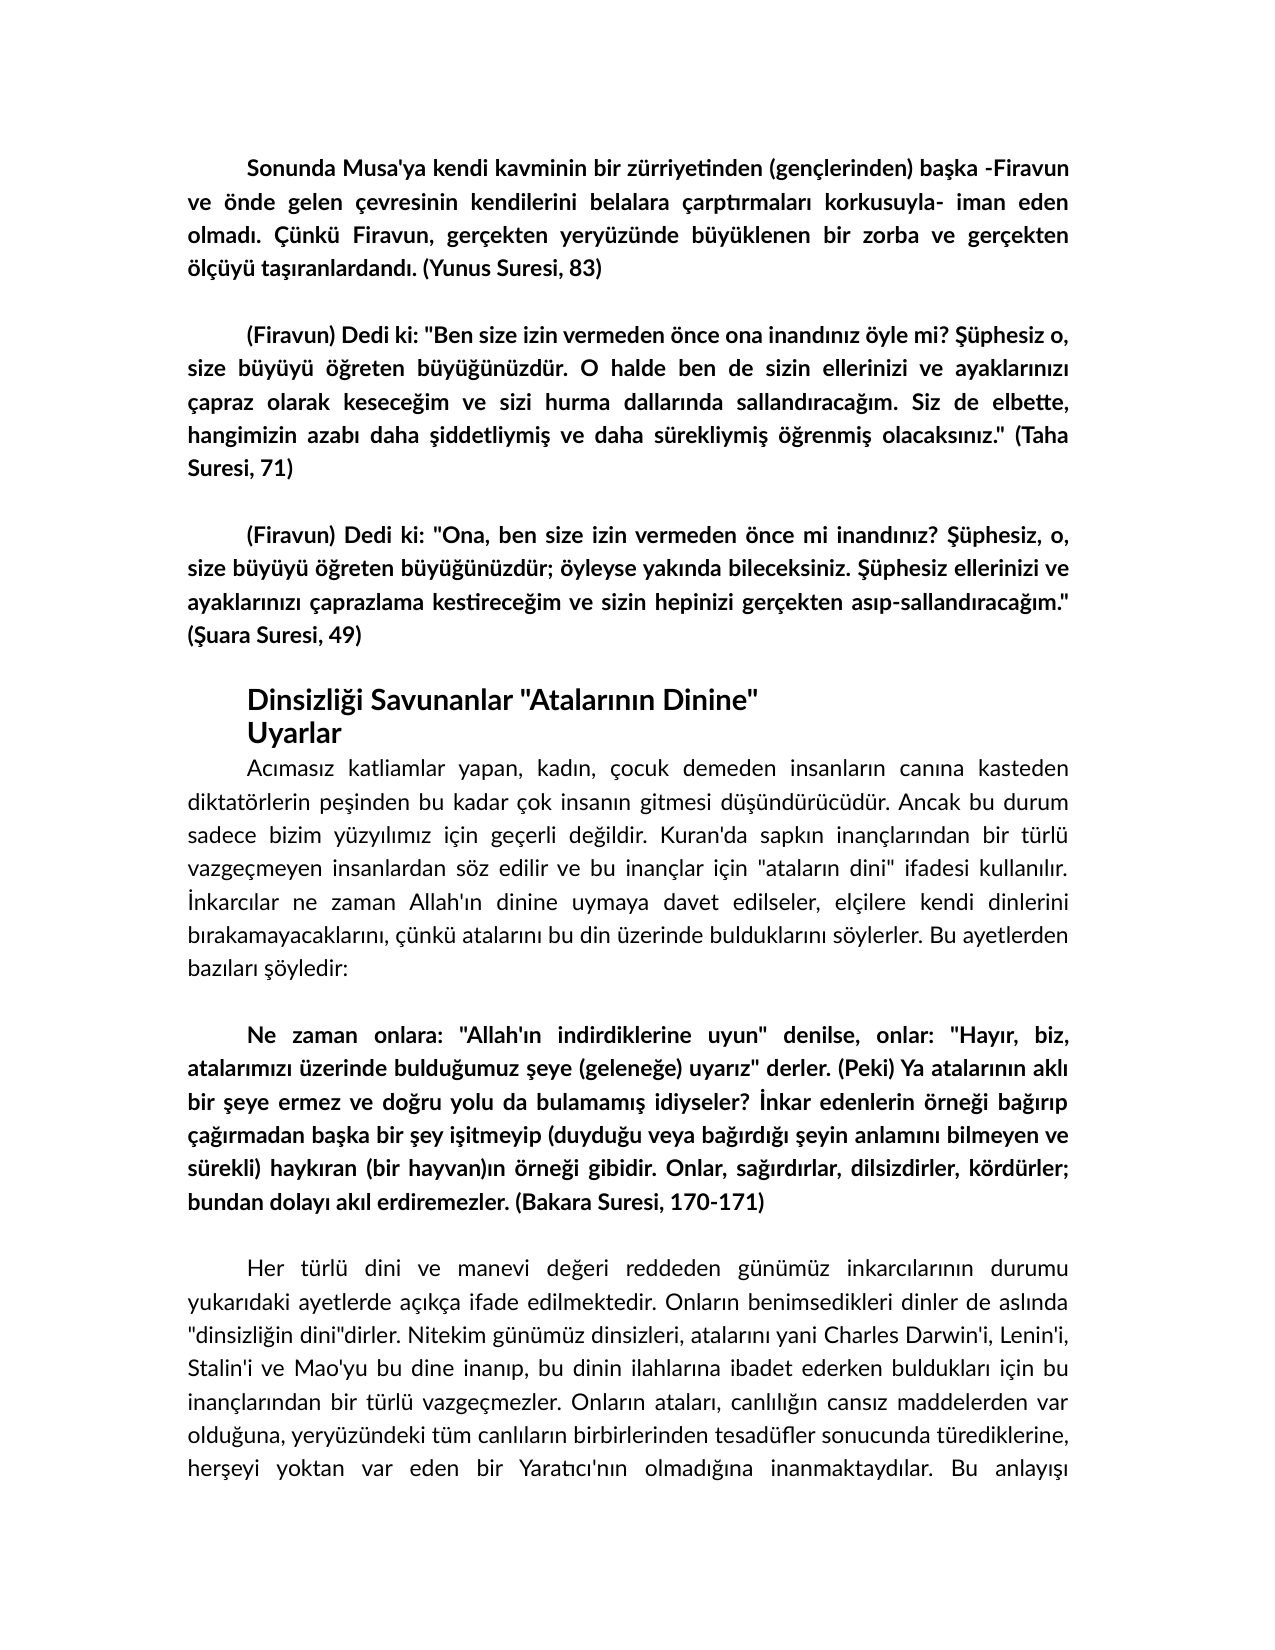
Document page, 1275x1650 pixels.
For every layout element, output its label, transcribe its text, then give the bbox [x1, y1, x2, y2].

text Sonunda Musa'ya kendi kavminin bir zürriyetinden (gençlerinden) başka -Firavun ve önde gelen çevresinin kendilerini belalara çarptırmaları korkusuyla- iman eden olmadı. Çünkü Firavun, gerçekten yeryüzünde büyüklenen bir zorba ve gerçekten ölçüyü taşıranlardandı. (Yunus Suresi, 83) [187, 150, 1070, 283]
text Acımasız katliamlar yapan, kadın, çocuk demeden insanların canına kasteden diktatörlerin peşinden bu kadar çok insanın gitmesi düşündürücüdür. Ancak bu durum sadece bizim yüzyılımız için geçerli değildir. Kuran'da sapkın inançlarından bir türlü vazgeçmeyen insanlardan söz edilir ve bu inançlar için "ataların dini" ifadesi kullanılır. İnkarcılar ne zaman Allah'ın dinine uymaya davet edilseler, elçilere kendi dinlerini bırakamayacaklarını, çünkü atalarını bu din üzerinde bulduklarını söylerler. Bu ayetlerden bazıları şöyledir: [187, 750, 1070, 983]
text Ne zaman onlara: "Allah'ın indirdiklerine uyun" denilse, onlar: "Hayır, biz, atalarımızı üzerinde bulduğumuz şeye (geleneğe) uyarız" derler. (Peki) Ya atalarının aklı bir şeye ermez ve doğru yolu da bulamamış idiyseler? İnkar edenlerin örneği bağırıp çağırmadan başka bir şey işitmeyip (duyduğu veya bağırdığı şeyin anlamını bilmeyen ve sürekli) haykıran (bir hayvan)ın örneği gibidir. Onlar, sağırdırlar, dilsizdirler, kördürler; bundan dolayı akıl erdiremezler. (Bakara Suresi, 170-171) [187, 1017, 1070, 1217]
text Uyarlar [187, 717, 1070, 750]
text (Firavun) Dedi ki: "Ona, ben size izin vermeden önce mi inandınız? Şüphesiz, o, size büyüyü öğreten büyüğünüzdür; öyleyse yakında bileceksiniz. Şüphesiz ellerinizi ve ayaklarınızı çaprazlama kestireceğim ve sizin hepinizi gerçekten asıp-sallandıracağım." (Şuara Suresi, 49) [187, 517, 1070, 650]
text (Firavun) Dedi ki: "Ben size izin vermeden önce ona inandınız öyle mi? Şüphesiz o, size büyüyü öğreten büyüğünüzdür. O halde ben de sizin ellerinizi ve ayaklarınızı çapraz olarak keseceğim ve sizi hurma dallarında sallandıracağım. Siz de elbette, hangimizin azabı daha şiddetliymiş ve daha sürekliymiş öğrenmiş olacaksınız." (Taha Suresi, 71) [187, 317, 1070, 483]
text Dinsizliği Savunanlar "Atalarının Dinine" [187, 683, 1070, 717]
text Her türlü dini ve manevi değeri reddeden günümüz inkarcılarının durumu yukarıdaki ayetlerde açıkça ifade edilmektedir. Onların benimsedikleri dinler de aslında "dinsizliğin dini"dirler. Nitekim günümüz dinsizleri, atalarını yani Charles Darwin'i, Lenin'i, Stalin'i ve Mao'yu bu dine inanıp, bu dinin ilahlarına ibadet ederken buldukları için bu inançlarından bir türlü vazgeçmezler. Onların ataları, canlılığın cansız maddelerden var olduğuna, yeryüzündeki tüm canlıların birbirlerinden tesadüfler sonucunda türediklerine, herşeyi yoktan var eden bir Yaratıcı'nın olmadığına inanmaktaydılar. Bu anlayışı [187, 1250, 1070, 1483]
